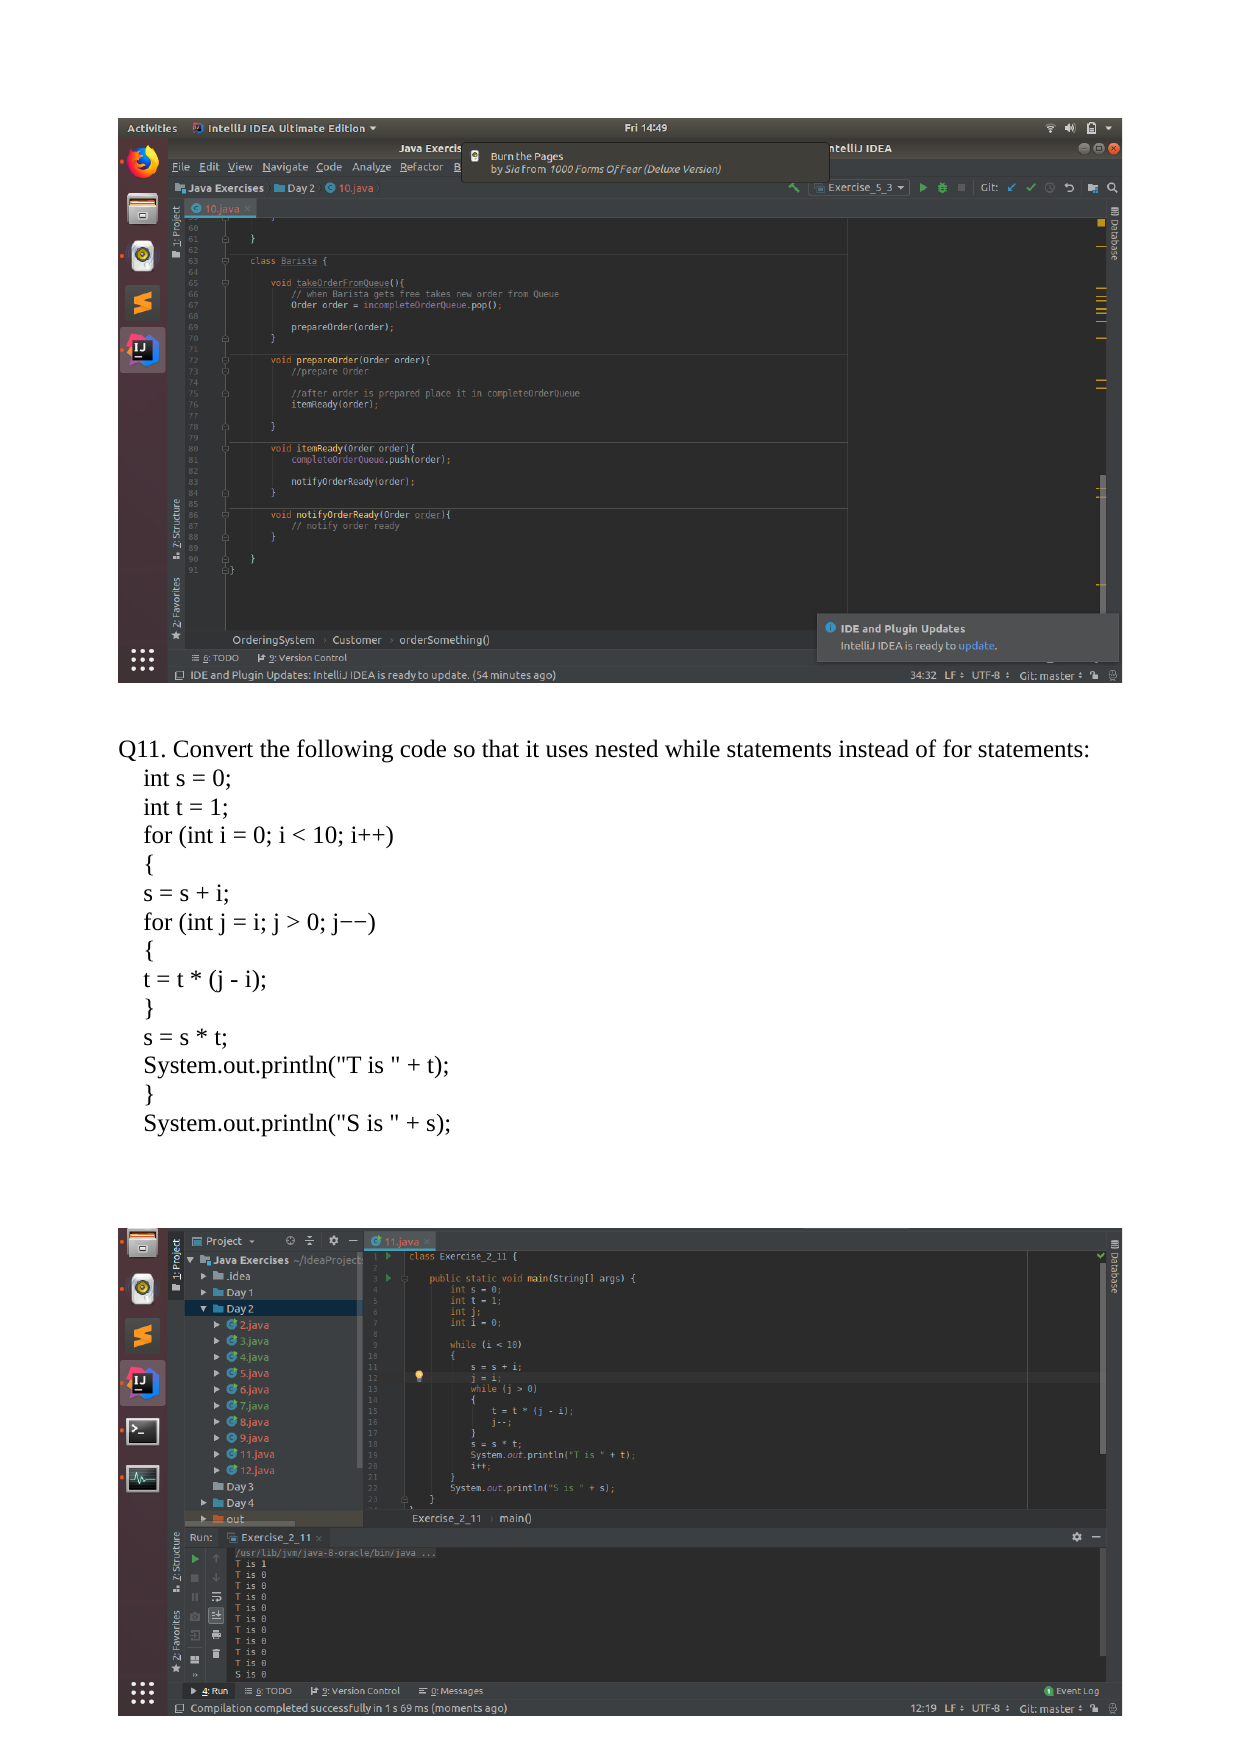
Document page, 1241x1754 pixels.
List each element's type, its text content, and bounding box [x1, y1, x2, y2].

picture [118, 1228, 1123, 1716]
text Q11. Convert the following code so that it uses nested while statements instead of for statements: int s = 0; int t = 1; for (int i = 0; i < 10; i++) { s = s + i; for (int j = i; j > 0; j−−) { t = t * (j - i); } s = s * t; System.out.println("T is " + t); } System.out.println("S is " + s); [118, 734, 1122, 1137]
picture [118, 118, 1123, 683]
